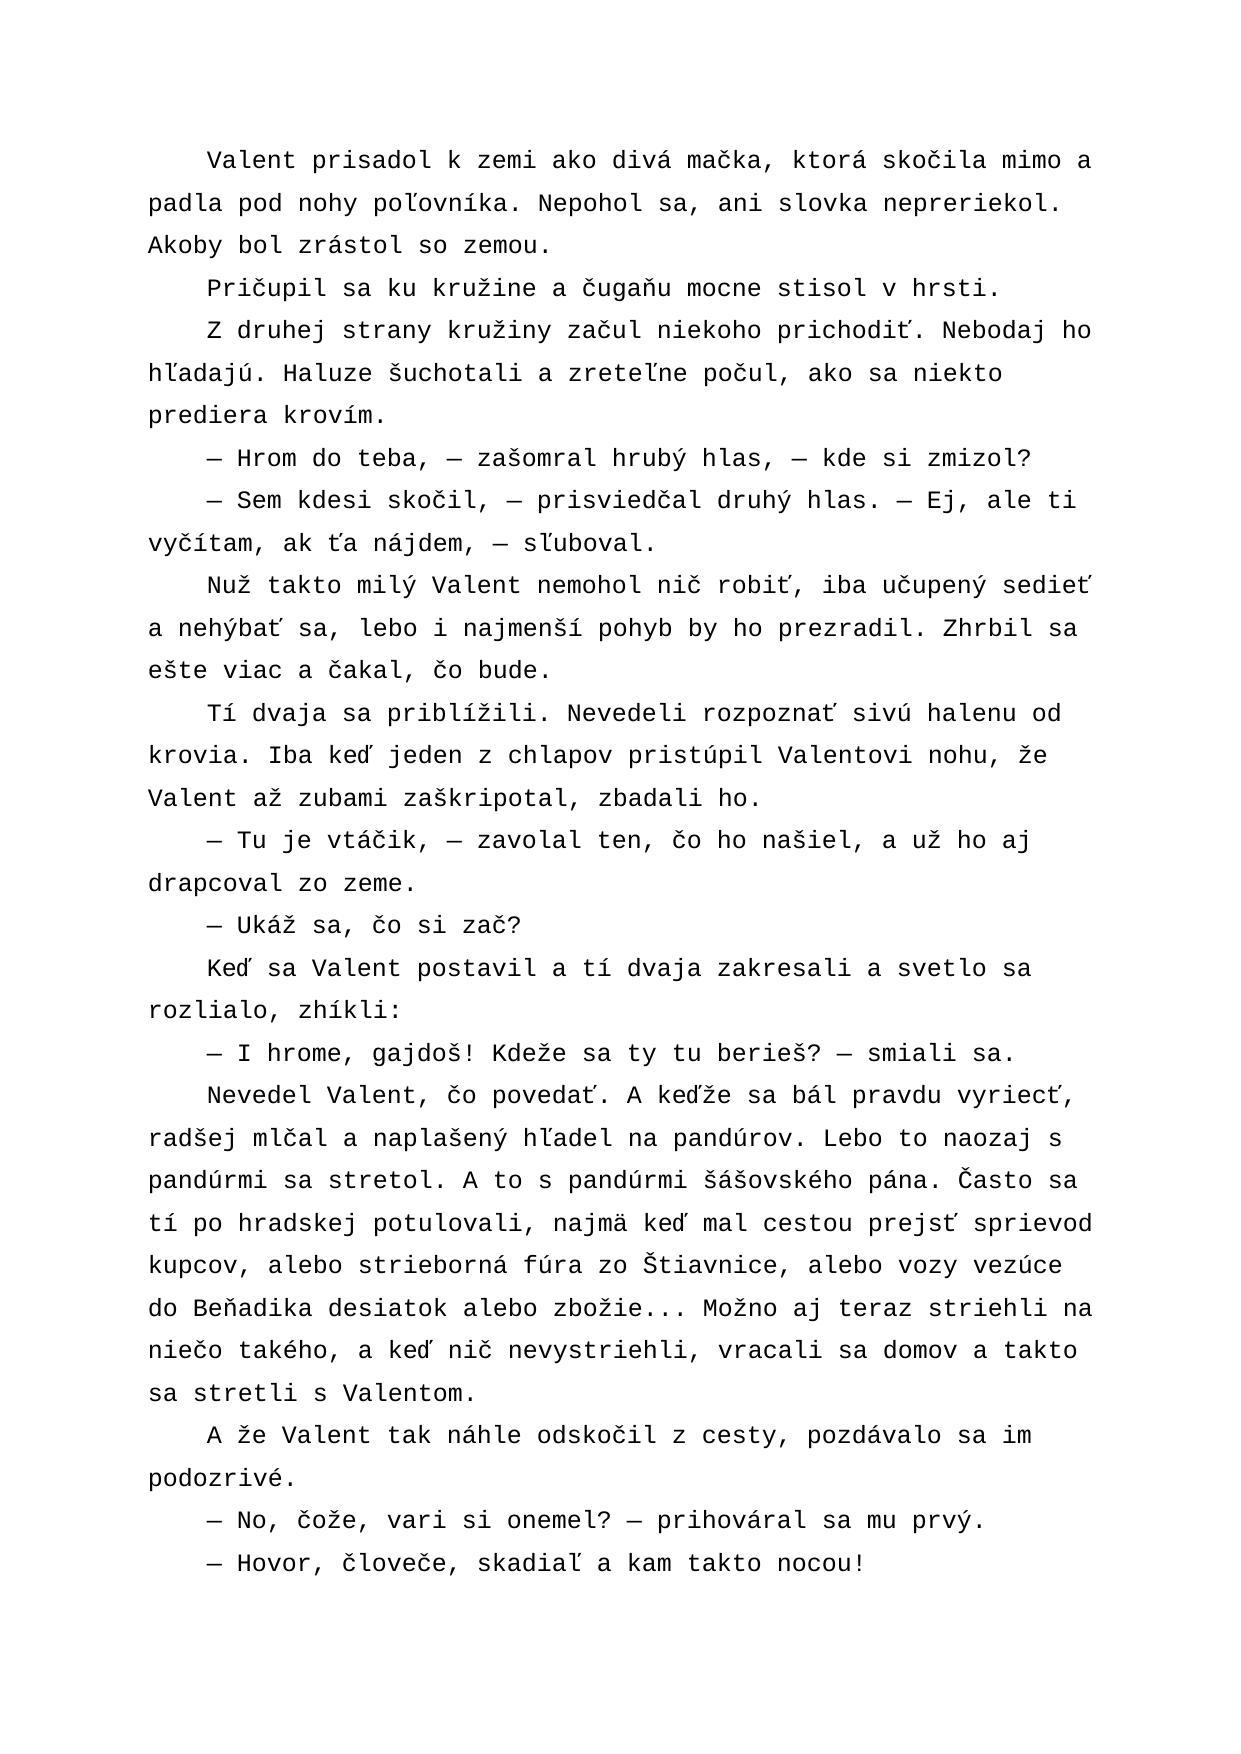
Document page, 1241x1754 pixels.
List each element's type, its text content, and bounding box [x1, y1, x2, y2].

text — I hrome, gajdoš! Kdeže sa ty tu berieš? — smiali sa. [148, 1040, 1093, 1068]
text A že Valent tak náhle odskočil z cesty, pozdávalo sa im podozrivé. [148, 1423, 1093, 1493]
text — Tu je vtáčik, — zavolal ten, čo ho našiel, a už ho aj drapcoval zo zeme. [148, 828, 1093, 898]
text — Hovor, človeče, skadiaľ a kam takto nocou! [148, 1550, 1093, 1578]
text Nuž takto milý Valent nemohol nič robiť, iba učupený sedieť a nehýbať sa, lebo i najmenší pohyb by ho prezradil. Zhrbil sa ešte viac a čakal, čo bude. [148, 573, 1093, 686]
text Tí dvaja sa priblížili. Nevedeli rozpoznať sivú halenu od krovia. Iba keď jeden z chlapov pristúpil Valentovi nohu, že Valent až zubami zaškripotal, zbadali ho. [148, 700, 1093, 813]
text Keď sa Valent postavil a tí dvaja zakresali a svetlo sa rozlialo, zhíkli: [148, 955, 1093, 1026]
text Valent prisadol k zemi ako divá mačka, ktorá skočila mimo a padla pod nohy poľovníka. Nepohol sa, ani slovka nepreriekol. Akoby bol zrástol so zemou. [148, 148, 1093, 261]
text — Hrom do teba, — zašomral hrubý hlas, — kde si zmizol? [148, 445, 1093, 473]
text — Ukáž sa, čo si zač? [148, 913, 1093, 941]
text Z druhej strany kružiny začul niekoho prichodiť. Nebodaj ho hľadajú. Haluze šuchotali a zreteľne počul, ako sa niekto prediera krovím. [148, 318, 1093, 431]
text Nevedel Valent, čo povedať. A keďže sa bál pravdu vyriecť, radšej mlčal a naplašený hľadel na pandúrov. Lebo to naozaj s pandúrmi sa stretol. A to s pandúrmi šášovského pána. Často sa tí po hradskej potulovali, najmä keď mal cestou prejsť sprievod kupcov, alebo strieborná fúra zo Štiavnice, alebo vozy vezúce do Beňadika desiatok alebo zbožie... Možno aj teraz striehli na niečo takého, a keď nič nevystriehli, vracali sa domov a takto sa stretli s Valentom. [148, 1083, 1093, 1408]
text — No, čože, vari si onemel? — prihováral sa mu prvý. [148, 1508, 1093, 1536]
text — Sem kdesi skočil, — prisviedčal druhý hlas. — Ej, ale ti vyčítam, ak ťa nájdem, — sľuboval. [148, 488, 1093, 558]
text Pričupil sa ku kružine a čugaňu mocne stisol v hrsti. [148, 275, 1093, 303]
